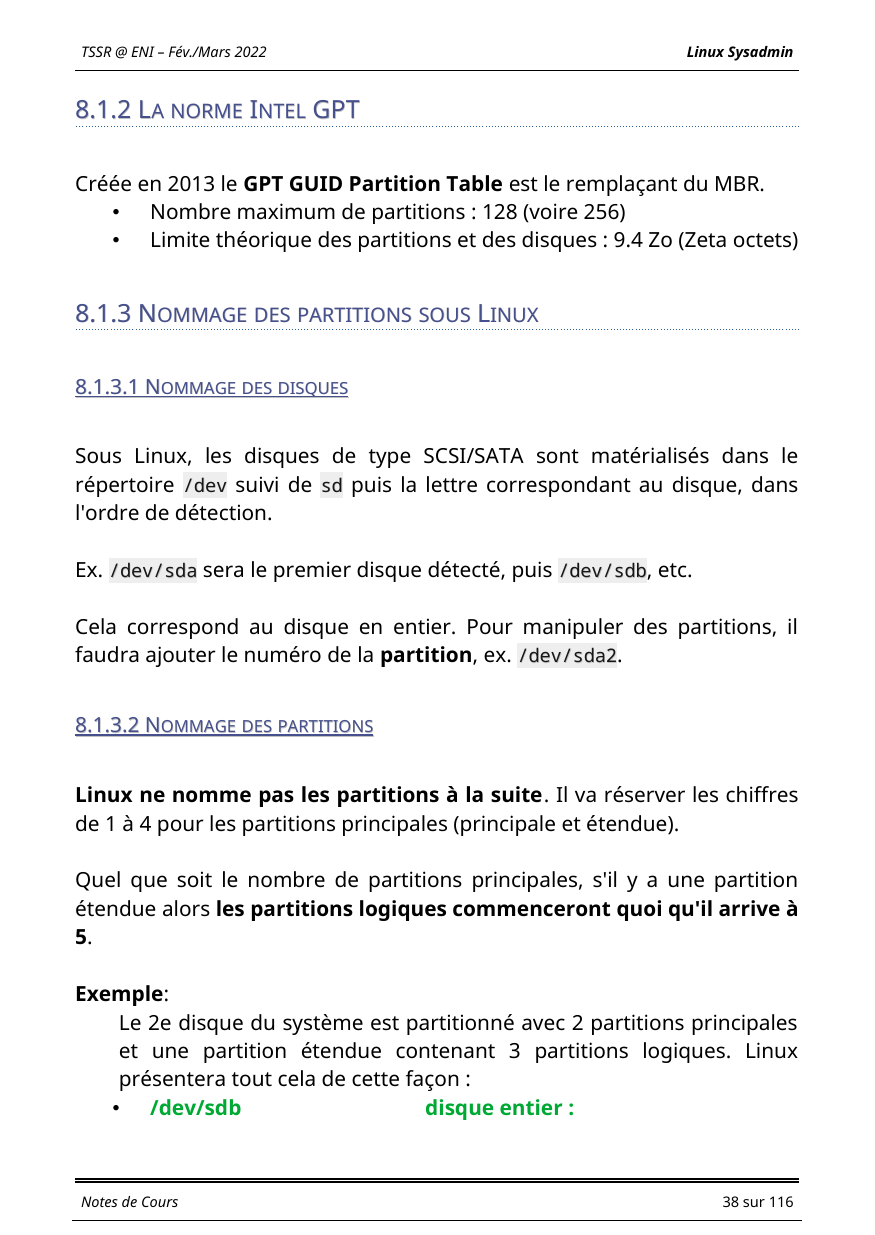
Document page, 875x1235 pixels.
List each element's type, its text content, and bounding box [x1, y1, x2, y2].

text Le 2e disque du système est partitionné avec 2 partitions principales et une partition étendue contenant 3 partitions logiques. Linux présentera tout cela de cette façon : [119, 1008, 799, 1093]
list /dev/sdb disque entier : [112, 1093, 799, 1121]
text Créée en 2013 le GPT GUID Partition Table est le remplaçant du MBR. [75, 169, 799, 197]
text 8.1.2 La norme Intel GPT [75, 92, 799, 127]
text 8.1.3 Nommage des partitions sous Linux [75, 295, 799, 330]
text Cela correspond au disque en entier. Pour manipuler des partitions, il faudra ajouter le numéro de la partition, ex. /dev/sda2. [75, 612, 799, 669]
list Limite théorique des partitions et des disques : 9.4 Zo (Zeta octets) [112, 226, 799, 254]
text Ex. /dev/sda sera le premier disque détecté, puis /dev/sdb, etc. [75, 555, 799, 584]
text 8.1.3.2 Nommage des partitions [75, 710, 799, 739]
text Sous Linux, les disques de type SCSI/SATA sont matérialisés dans le répertoire /dev suivi de sd puis la lettre correspondant au disque, dans l'ordre de détection. [75, 442, 799, 527]
text 8.1.3.1 Nommage des disques [75, 372, 799, 400]
text Exemple: [75, 979, 799, 1008]
text Quel que soit le nombre de partitions principales, s'il y a une partition étendue alors les partitions logiques commenceront quoi qu'il arrive à 5. [75, 866, 799, 951]
text Linux ne nomme pas les partitions à la suite. Il va réserver les chiffres de 1 à 4 pour les partitions principales (principale et étendue). [75, 780, 799, 837]
list Nombre maximum de partitions : 128 (voire 256) [112, 197, 799, 226]
